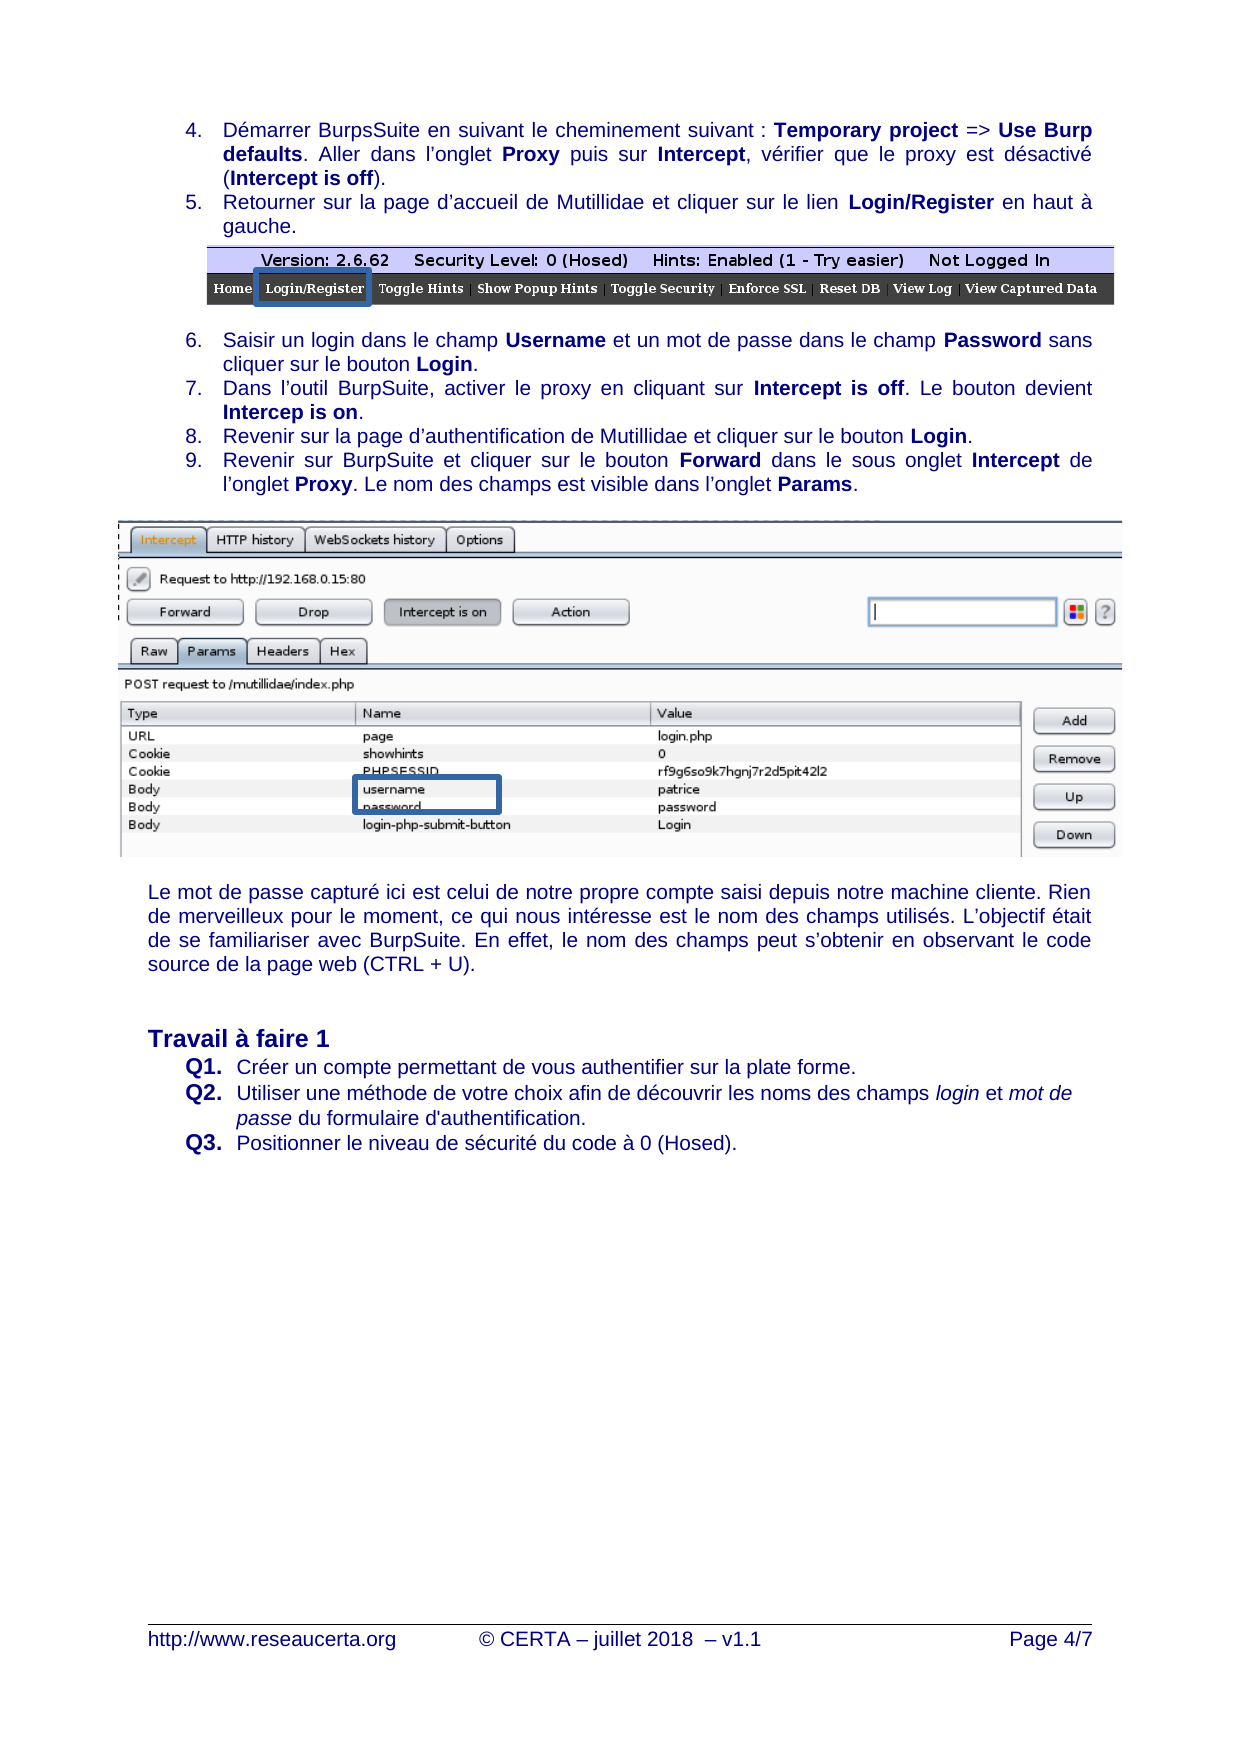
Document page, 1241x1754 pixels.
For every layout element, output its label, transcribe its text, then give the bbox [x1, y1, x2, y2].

list Revenir sur la page d’authentification de Mutillidae et cliquer sur le bouton Login. [185, 424, 1092, 448]
list Démarrer BurpsSuite en suivant le cheminement suivant : Temporary project => Use Burp defaults. Aller dans l’onglet Proxy puis sur Intercept, vérifier que le proxy est désactivé (Intercept is off). [185, 118, 1092, 190]
picture [206, 245, 1115, 305]
picture [259, 273, 366, 301]
picture [118, 520, 1123, 857]
list Dans l’outil BurpSuite, activer le proxy en cliquant sur Intercept is off. Le bouton devient Intercep is on. [185, 376, 1092, 424]
list Créer un compte permettant de vous authentifier sur la plate forme. [185, 1053, 1092, 1079]
list Retourner sur la page d’accueil de Mutillidae et cliquer sur le lien Login/Register en haut à gauche. [185, 190, 1092, 238]
list Saisir un login dans le champ Username et un mot de passe dans le champ Password sans cliquer sur le bouton Login. [185, 328, 1092, 376]
list Utiliser une méthode de votre choix afin de découvrir les noms des champs login et mot de passe du formulaire d'authentification. [185, 1079, 1092, 1129]
list Revenir sur BurpSuite et cliquer sur le bouton Forward dans le sous onglet Intercept de l’onglet Proxy. Le nom des champs est visible dans l’onglet Params. [185, 448, 1092, 496]
text Le mot de passe capturé ici est celui de notre propre compte saisi depuis notre machine cliente. Rien de merveilleux pour le moment, ce qui nous intéresse est le nom des champs utilisés. L’objectif était de se familiariser avec BurpSuite. En effet, le nom des champs peut s’obtenir en observant le code source de la page web (CTRL + U). [148, 880, 1092, 976]
list Positionner le niveau de sécurité du code à 0 (Hosed). [185, 1129, 1092, 1156]
